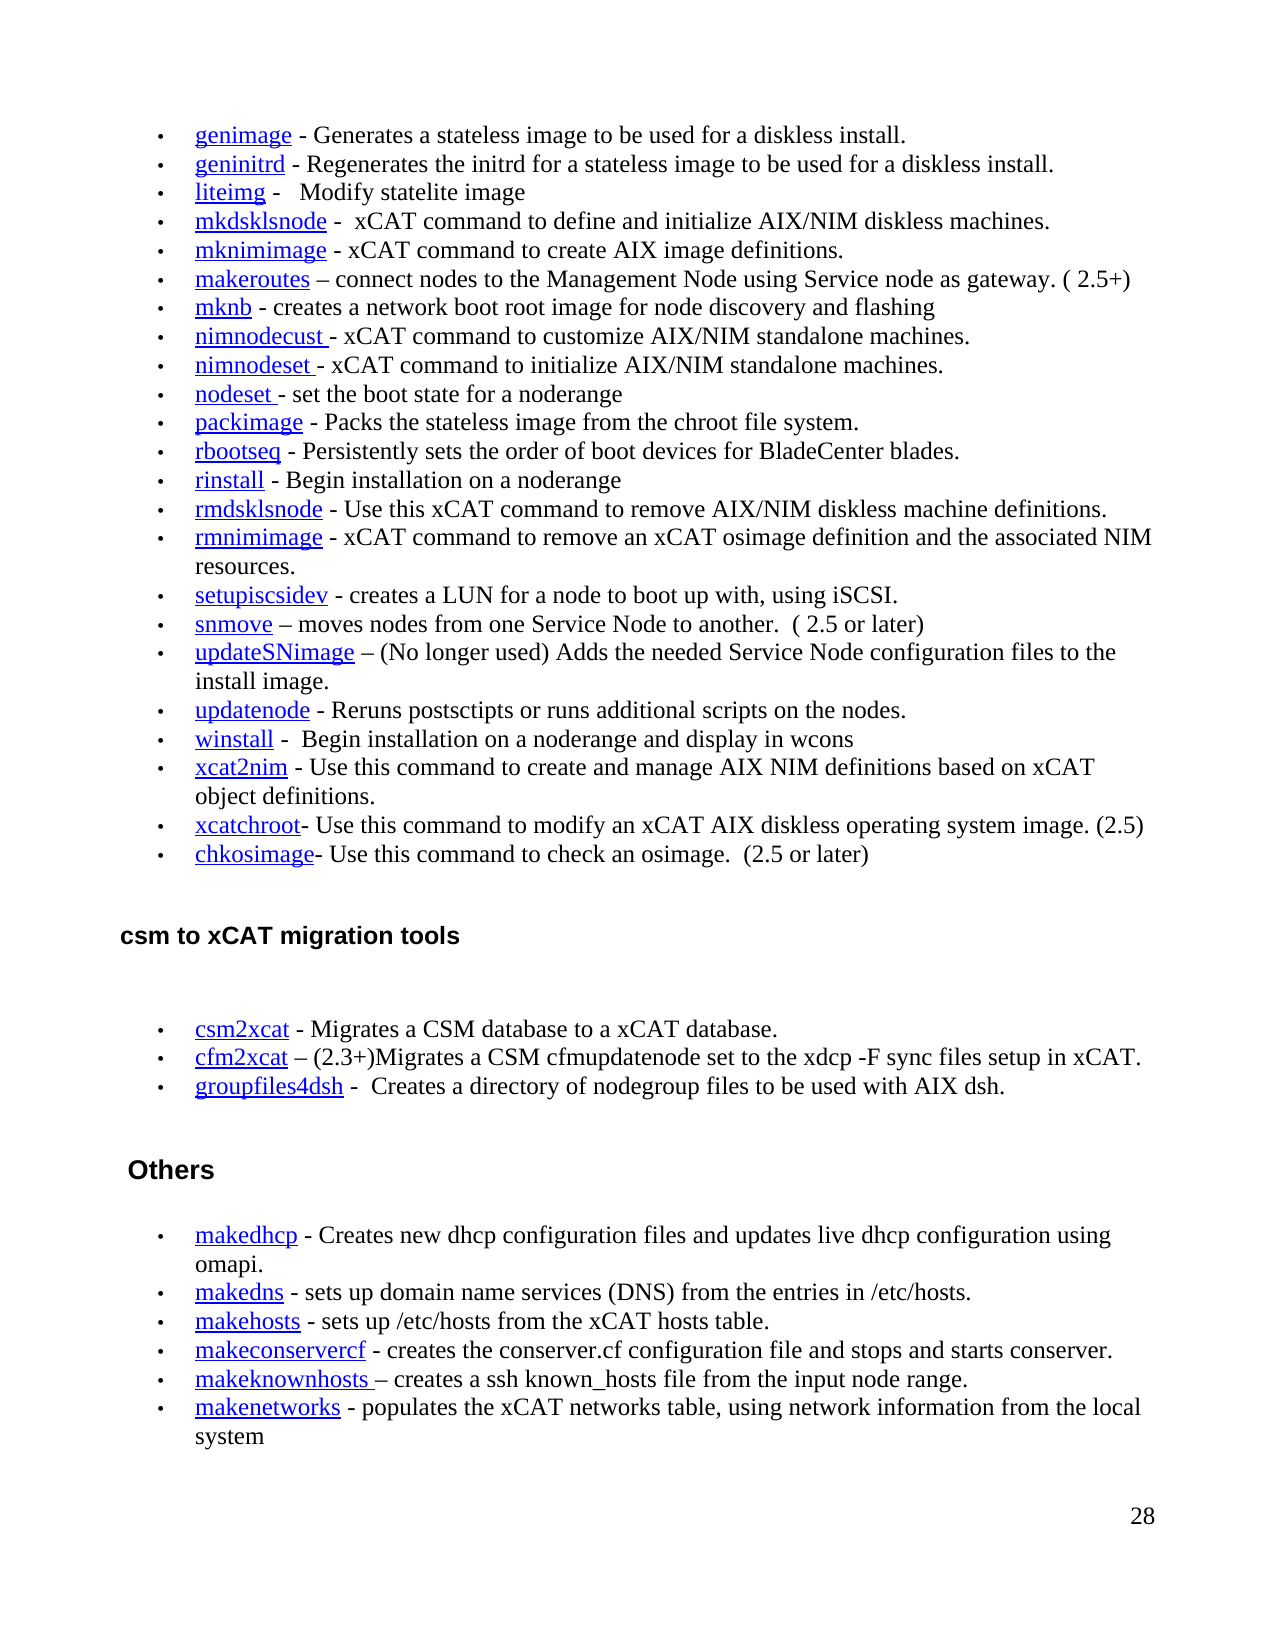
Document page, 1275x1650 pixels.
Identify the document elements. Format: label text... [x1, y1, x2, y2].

list updatenode - Reruns postsctipts or runs additional scripts on the nodes. [157, 695, 1155, 724]
list makehosts - sets up /etc/hosts from the xCAT hosts table. [157, 1306, 1155, 1335]
subtitle Others [120, 1154, 1155, 1185]
list updateSNimage – (No longer used) Adds the needed Service Node configuration files to the install image. [157, 637, 1155, 695]
list xcatchroot- Use this command to modify an xCAT AIX diskless operating system image. (2.5) [157, 810, 1155, 839]
list winstall - Begin installation on a noderange and display in wcons [157, 724, 1155, 752]
list makeroutes – connect nodes to the Management Node using Service node as gateway. ( 2.5+) [157, 264, 1155, 292]
list makedhcp - Creates new dhcp configuration files and updates live dhcp configuration using omapi. [157, 1220, 1155, 1277]
list rmnimimage - xCAT command to remove an xCAT osimage definition and the associated NIM resources. [157, 522, 1155, 580]
list groupfiles4dsh - Creates a directory of nodegroup files to be used with AIX dsh. [157, 1071, 1155, 1100]
list mkdsklsnode - xCAT command to define and initialize AIX/NIM diskless machines. [157, 206, 1155, 235]
list xcat2nim - Use this command to create and manage AIX NIM definitions based on xCAT object definitions. [157, 752, 1155, 810]
list nimnodeset - xCAT command to initialize AIX/NIM standalone machines. [157, 350, 1155, 379]
list setupiscsidev - creates a LUN for a node to boot up with, using iSCSI. [157, 580, 1155, 609]
list mknb - creates a network boot root image for node discovery and flashing [157, 292, 1155, 321]
list nimnodecust - xCAT command to customize AIX/NIM standalone machines. [157, 321, 1155, 350]
list makeconservercf - creates the conserver.cf configuration file and stops and starts conserver. [157, 1335, 1155, 1364]
list rinstall - Begin installation on a noderange [157, 465, 1155, 494]
list packimage - Packs the stateless image from the chroot file system. [157, 407, 1155, 436]
subtitle csm to xCAT migration tools [120, 921, 1155, 950]
list rmdsklsnode - Use this xCAT command to remove AIX/NIM diskless machine definitions. [157, 494, 1155, 522]
list mknimimage - xCAT command to create AIX image definitions. [157, 235, 1155, 264]
list makenetworks - populates the xCAT networks table, using network information from the local system [157, 1392, 1155, 1450]
list genimage - Generates a stateless image to be used for a diskless install. [157, 120, 1155, 149]
list csm2xcat - Migrates a CSM database to a xCAT database. [157, 1014, 1155, 1042]
list makedns - sets up domain name services (DNS) from the entries in /etc/hosts. [157, 1277, 1155, 1306]
list makeknownhosts – creates a ssh known_hosts file from the input node range. [157, 1364, 1155, 1392]
list cfm2xcat – (2.3+)Migrates a CSM cfmupdatenode set to the xdcp -F sync files setup in xCAT. [157, 1042, 1155, 1071]
list liteimg - Modify statelite image [157, 177, 1155, 206]
list geninitrd - Regenerates the initrd for a stateless image to be used for a diskless install. [157, 149, 1155, 177]
list snmove – moves nodes from one Service Node to another. ( 2.5 or later) [157, 609, 1155, 637]
list rbootseq - Persistently sets the order of boot devices for BladeCenter blades. [157, 436, 1155, 465]
list chkosimage- Use this command to check an osimage. (2.5 or later) [157, 839, 1155, 867]
list nodeset - set the boot state for a noderange [157, 379, 1155, 407]
